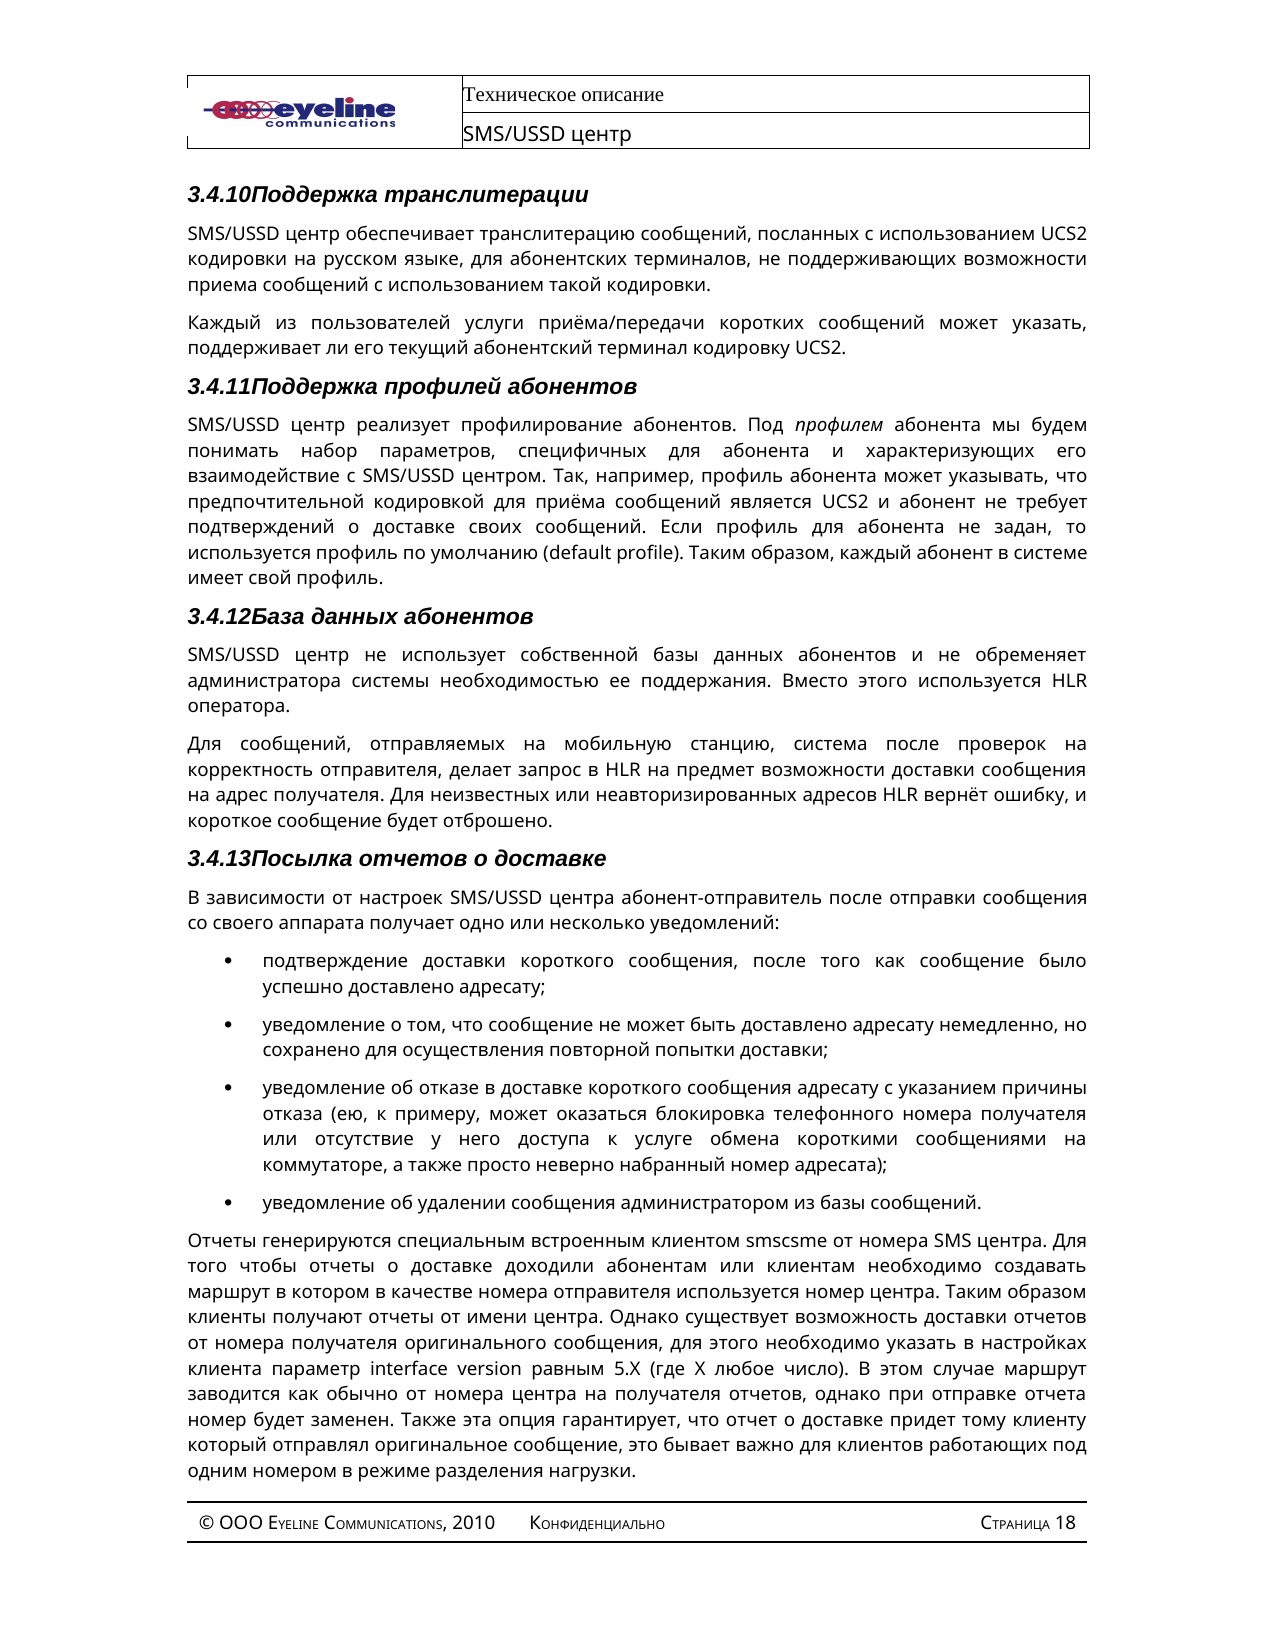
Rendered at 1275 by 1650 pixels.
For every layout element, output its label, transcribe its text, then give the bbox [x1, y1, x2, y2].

text Каждый из пользователей услуги приёма/передачи коротких сообщений может указать, поддерживает ли его текущий абонентский терминал кодировку UCS2. [187, 309, 1088, 360]
subtitle База данных абонентов [187, 603, 1088, 629]
text SMS/USSD центр реализует профилирование абонентов. Под профилем абонента мы будем понимать набор параметров, специфичных для абонента и характеризующих его взаимодействие с SMS/USSD центром. Так, например, профиль абонента может указывать, что предпочтительной кодировкой для приёма сообщений является UCS2 и абонент не требует подтверждений о доставке своих сообщений. Если профиль для абонента не задан, то используется профиль по умолчанию (default profile). Таким образом, каждый абонент в системе имеет свой профиль. [187, 411, 1088, 590]
text В зависимости от настроек SMS/USSD центра абонент-отправитель после отправки сообщения со своего аппарата получает одно или несколько уведомлений: [187, 884, 1088, 935]
text Отчеты генерируются специальным встроенным клиентом smscsme от номера SMS центра. Для того чтобы отчеты о доставке доходили абонентам или клиентам необходимо создавать маршрут в котором в качестве номера отправителя используется номер центра. Таким образом клиенты получают отчеты от имени центра. Однако существует возможность доставки отчетов от номера получателя оригинального сообщения, для этого необходимо указать в настройках клиента параметр interface version равным 5.X (где X любое число). В этом случае маршрут заводится как обычно от номера центра на получателя отчетов, однако при отправке отчета номер будет заменен. Также эта опция гарантирует, что отчет о доставке придет тому клиенту который отправлял оригинальное сообщение, это бывает важно для клиентов работающих под одним номером в режиме разделения нагрузки. [187, 1227, 1088, 1482]
text SMS/USSD центр не использует собственной базы данных абонентов и не обременяет администратора системы необходимостью ее поддержания. Вместо этого используется HLR оператора. [187, 641, 1088, 718]
list подтверждение доставки короткого сообщения, после того как сообщение было успешно доставлено адресату; [225, 947, 1088, 998]
subtitle Посылка отчетов о доставке [187, 845, 1088, 871]
text SMS/USSD центр обеспечивает транслитерацию сообщений, посланных с использованием UCS2 кодировки на русском языке, для абонентских терминалов, не поддерживающих возможности приема сообщений с использованием такой кодировки. [187, 220, 1088, 297]
picture [203, 97, 396, 127]
text Для сообщений, отправляемых на мобильную станцию, система после проверок на корректность отправителя, делает запрос в HLR на предмет возможности доставки сообщения на адрес получателя. Для неизвестных или неавторизированных адресов HLR вернёт ошибку, и короткое сообщение будет отброшено. [187, 731, 1088, 833]
subtitle Поддержка транслитерации [187, 181, 1088, 207]
list уведомление об отказе в доставке короткого сообщения адресату с указанием причины отказа (ею, к примеру, может оказаться блокировка телефонного номера получателя или отсутствие у него доступа к услуге обмена короткими сообщениями на коммутаторе, а также просто неверно набранный номер адресата); [225, 1074, 1088, 1177]
list уведомление о том, что сообщение не может быть доставлено адресату немедленно, но сохранено для осуществления повторной попытки доставки; [225, 1011, 1088, 1062]
list уведомление об удалении сообщения администратором из базы сообщений. [225, 1189, 1088, 1215]
subtitle Поддержка профилей абонентов [187, 373, 1088, 399]
